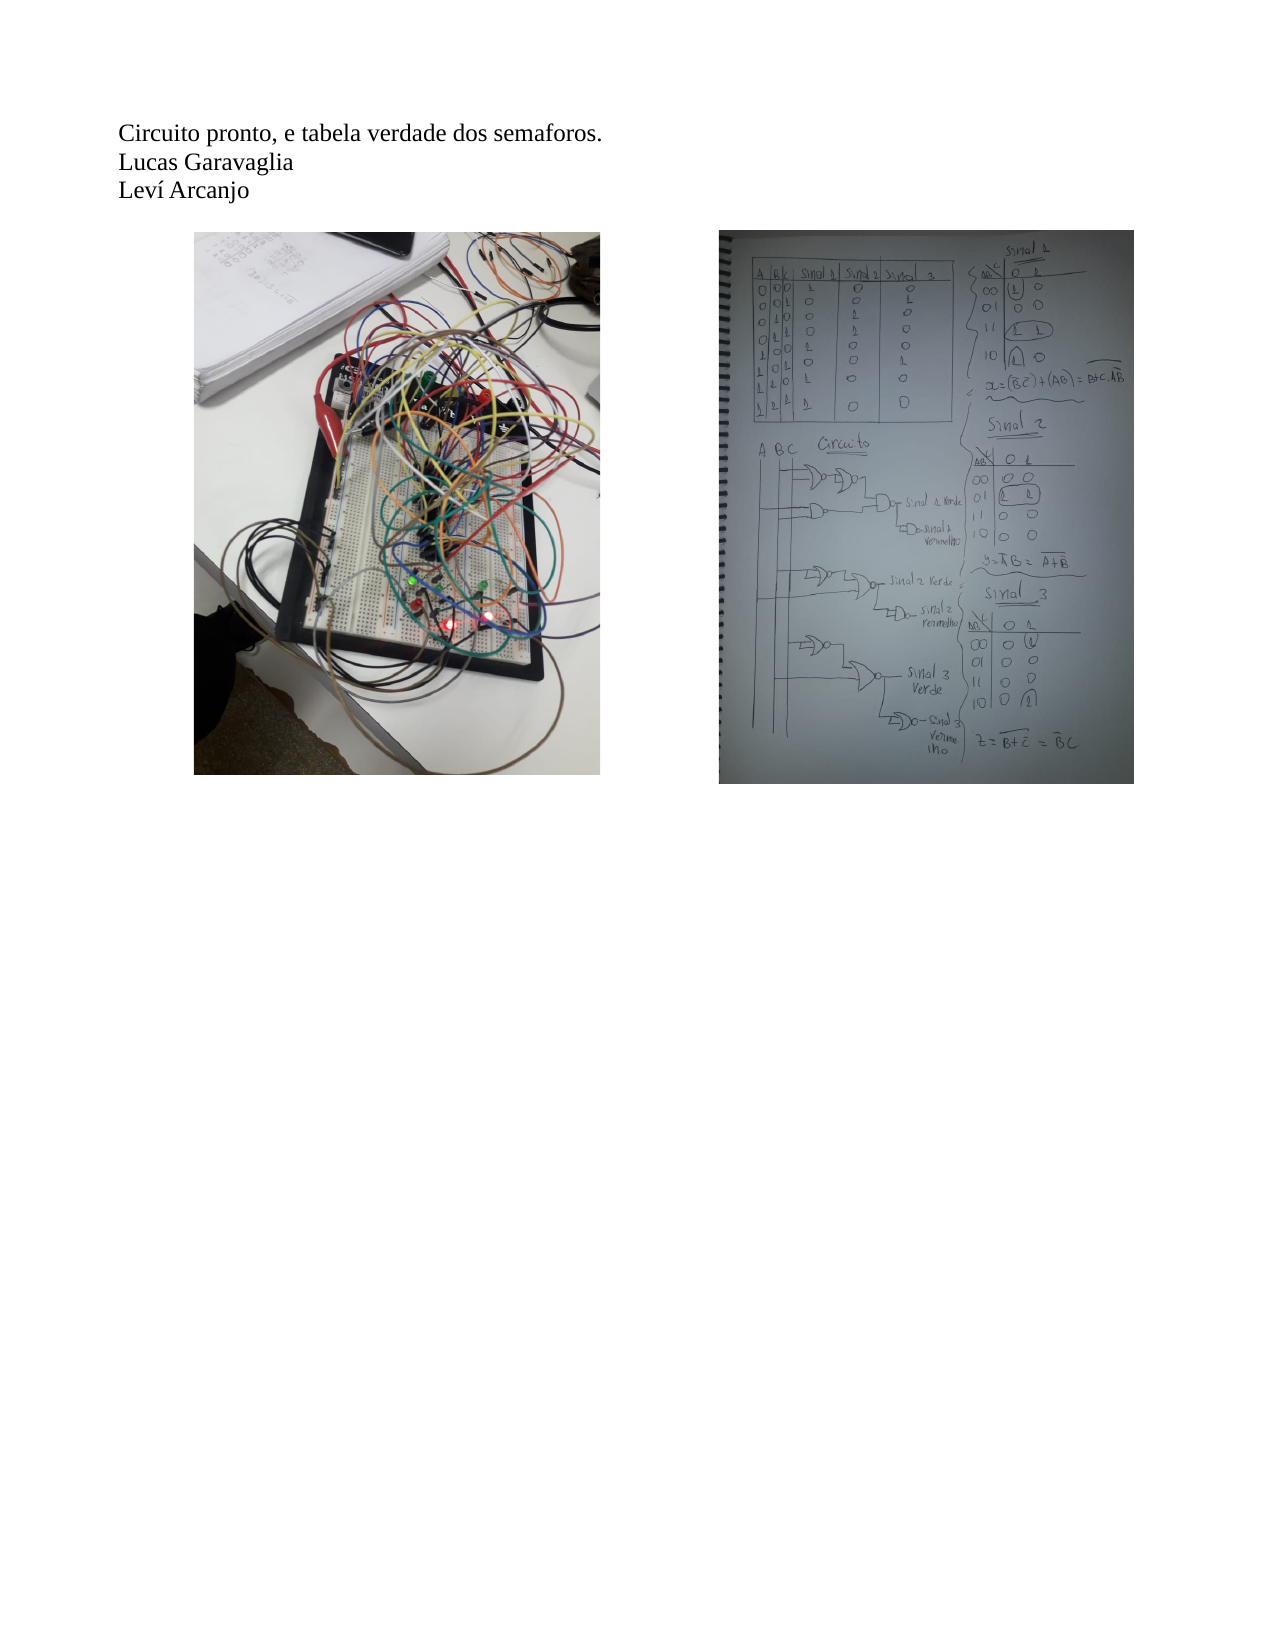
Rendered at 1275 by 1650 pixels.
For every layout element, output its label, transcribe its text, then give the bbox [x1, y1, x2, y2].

picture [718, 230, 1134, 784]
text Circuito pronto, e tabela verdade dos semaforos. [118, 118, 1157, 147]
picture [193, 232, 600, 775]
text Lucas Garavaglia [118, 147, 1157, 176]
text Leví Arcanjo [118, 176, 1157, 204]
